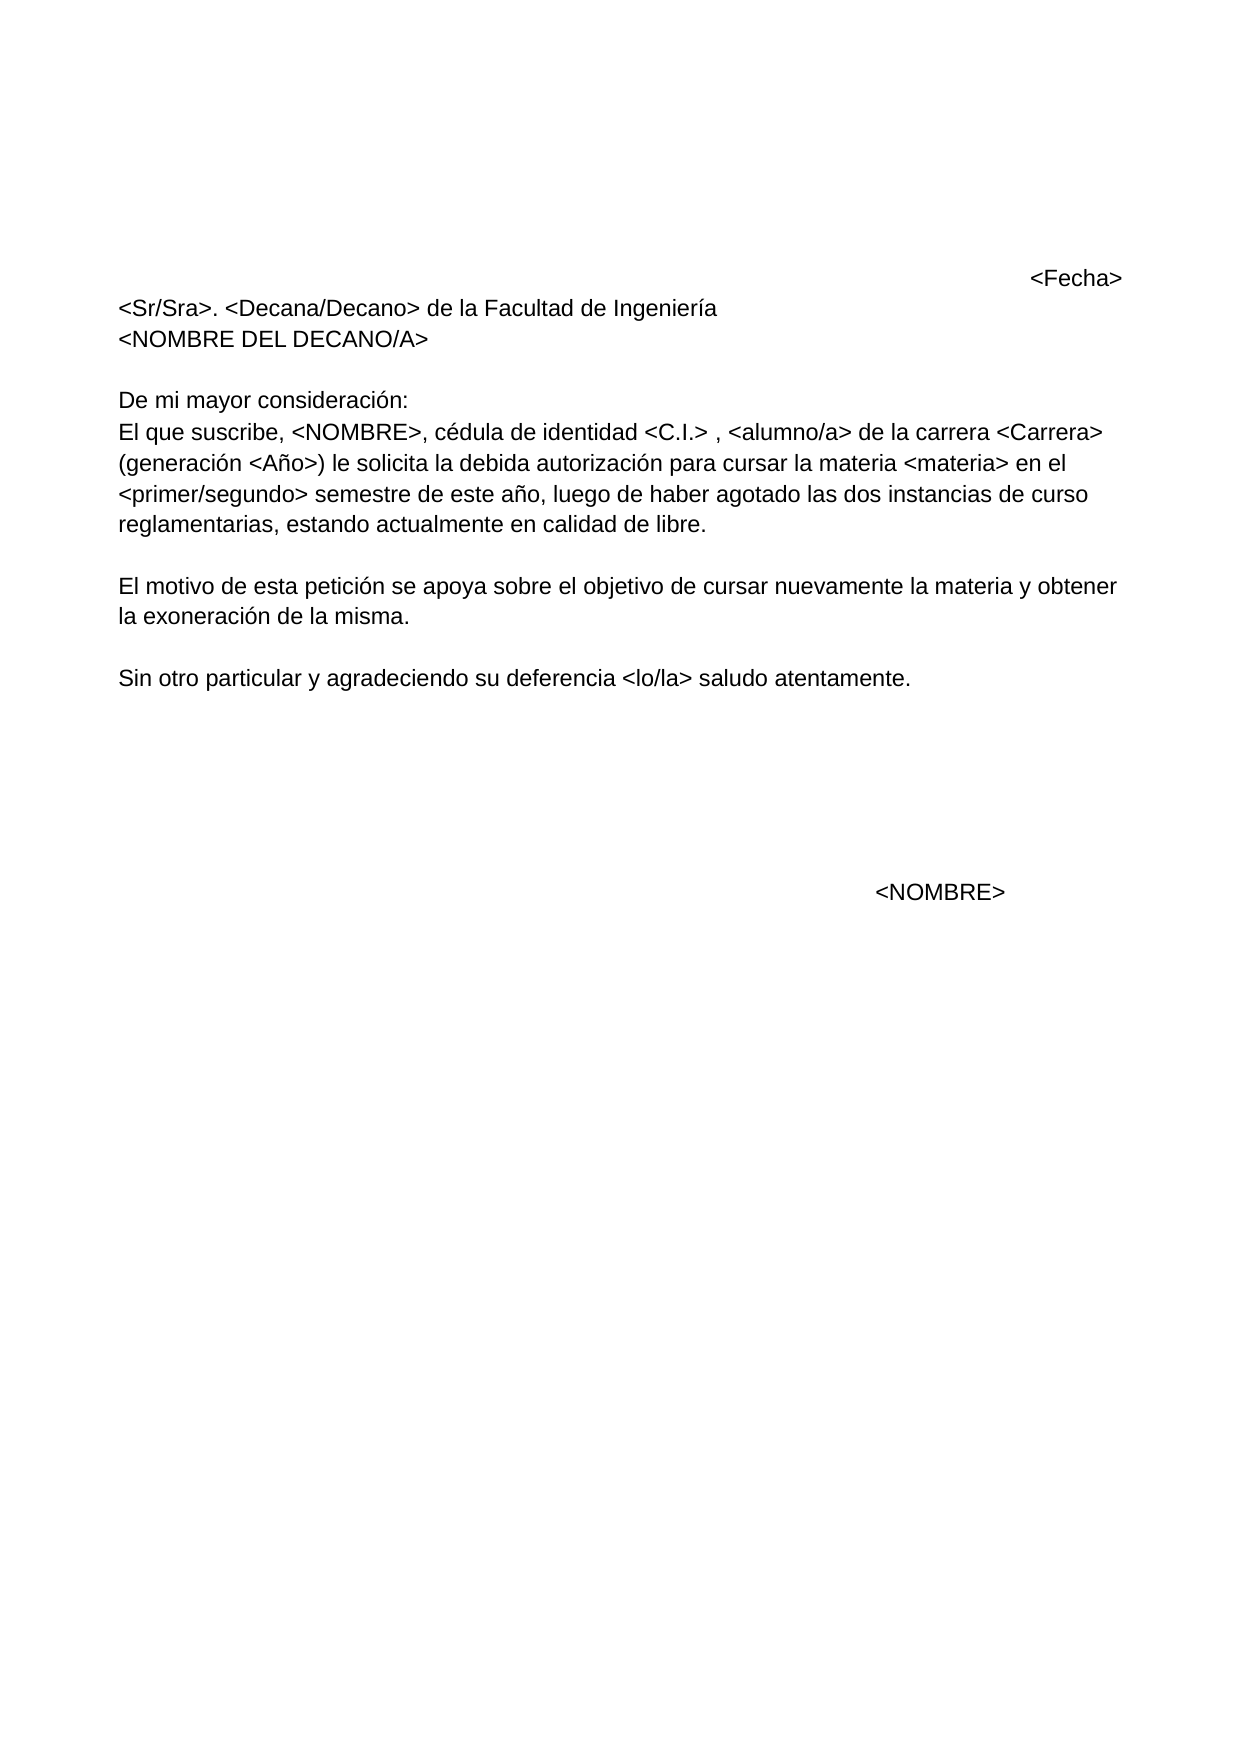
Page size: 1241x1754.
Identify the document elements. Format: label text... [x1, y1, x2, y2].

text <NOMBRE> [118, 878, 1122, 938]
text Sin otro particular y agradeciendo su deferencia <lo/la> saludo atentamente. [118, 664, 1122, 691]
text <NOMBRE DEL DECANO/A> [118, 325, 1122, 352]
text El motivo de esta petición se apoya sobre el objetivo de cursar nuevamente la materia y obtener la exoneración de la misma. [118, 572, 1122, 630]
text <Fecha> [118, 264, 1122, 291]
text <Sr/Sra>. <Decana/Decano> de la Facultad de Ingeniería [118, 295, 1122, 322]
text De mi mayor consideración: [118, 387, 1122, 413]
text El que suscribe, <NOMBRE>, cédula de identidad <C.I.> , <alumno/a> de la carrera <Carrera> (generación <Año>) le solicita la debida autorización para cursar la materia <materia> en el <primer/segundo> semestre de este año, luego de haber agotado las dos instancias de curso reglamentarias, estando actualmente en calidad de libre. [118, 417, 1122, 538]
